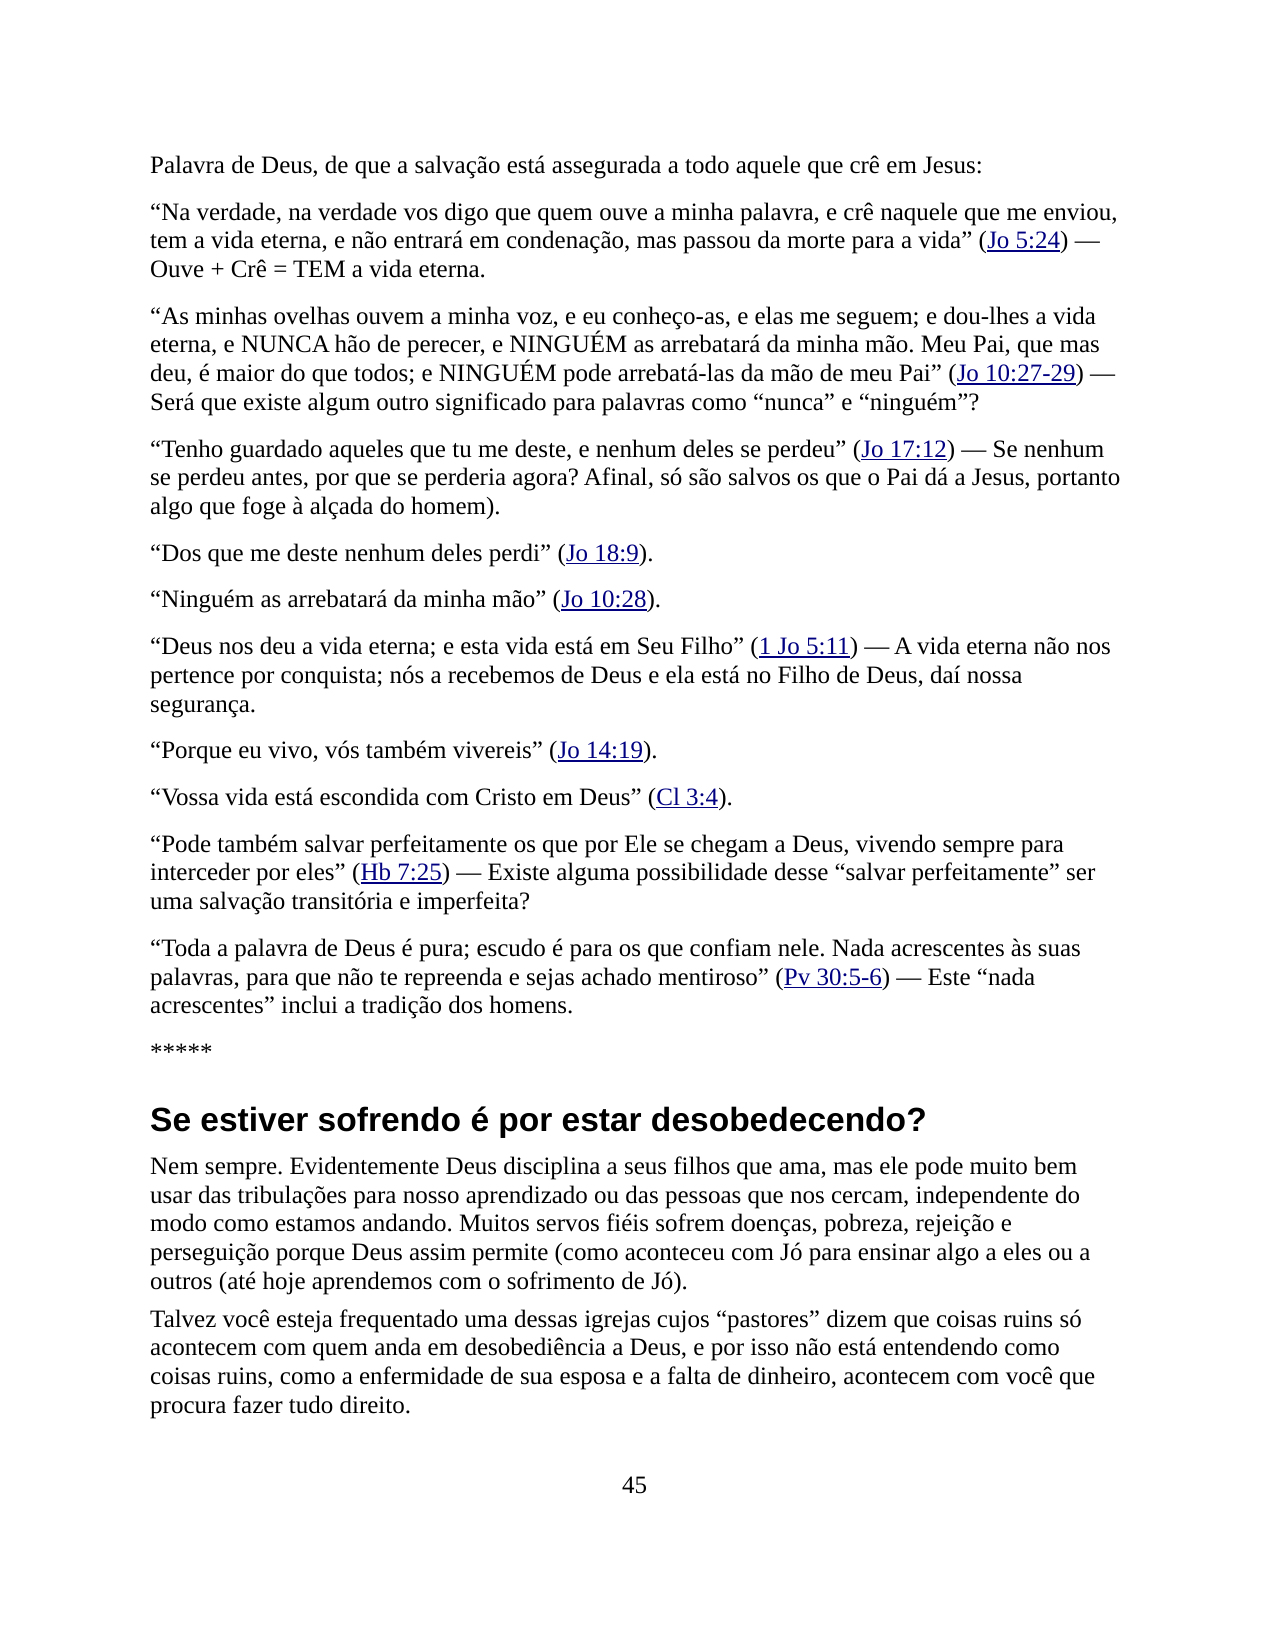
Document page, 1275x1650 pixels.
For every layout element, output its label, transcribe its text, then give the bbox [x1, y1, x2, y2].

subtitle Se estiver sofrendo é por estar desobedecendo? [150, 1100, 1125, 1138]
text “Pode também salvar perfeitamente os que por Ele se chegam a Deus, vivendo sempre para interceder por eles” (Hb 7:25) — Existe alguma possibilidade desse “salvar perfeitamente” ser uma salvação transitória e imperfeita? [150, 829, 1125, 915]
text Nem sempre. Evidentemente Deus disciplina a seus filhos que ama, mas ele pode muito bem usar das tribulações para nosso aprendizado ou das pessoas que nos cercam, independente do modo como estamos andando. Muitos servos fiéis sofrem doenças, pobreza, rejeição e perseguição porque Deus assim permite (como aconteceu com Jó para ensinar algo a eles ou a outros (até hoje aprendemos com o sofrimento de Jó). [150, 1151, 1125, 1295]
text “Vossa vida está escondida com Cristo em Deus” (Cl 3:4). [150, 782, 1125, 811]
text ***** [150, 1037, 1125, 1066]
text “Porque eu vivo, vós também vivereis” (Jo 14:19). [150, 735, 1125, 764]
text “Toda a palavra de Deus é pura; escudo é para os que confiam nele. Nada acrescentes às suas palavras, para que não te repreenda e sejas achado mentiroso” (Pv 30:5-6) — Este “nada acrescentes” inclui a tradição dos homens. [150, 933, 1125, 1019]
text “Ninguém as arrebatará da minha mão” (Jo 10:28). [150, 584, 1125, 613]
text Palavra de Deus, de que a salvação está assegurada a todo aquele que crê em Jesus: [150, 150, 1125, 179]
text “Na verdade, na verdade vos digo que quem ouve a minha palavra, e crê naquele que me enviou, tem a vida eterna, e não entrará em condenação, mas passou da morte para a vida” (Jo 5:24) — Ouve + Crê = TEM a vida eterna. [150, 197, 1125, 283]
text Talvez você esteja frequentado uma dessas igrejas cujos “pastores” dizem que coisas ruins só acontecem com quem anda em desobediência a Deus, e por isso não está entendendo como coisas ruins, como a enfermidade de sua esposa e a falta de dinheiro, acontecem com você que procura fazer tudo direito. [150, 1304, 1125, 1419]
text “Tenho guardado aqueles que tu me deste, e nenhum deles se perdeu” (Jo 17:12) — Se nenhum se perdeu antes, por que se perderia agora? Afinal, só são salvos os que o Pai dá a Jesus, portanto algo que foge à alçada do homem). [150, 434, 1125, 520]
text “Dos que me deste nenhum deles perdi” (Jo 18:9). [150, 538, 1125, 567]
text “As minhas ovelhas ouvem a minha voz, e eu conheço-as, e elas me seguem; e dou-lhes a vida eterna, e NUNCA hão de perecer, e NINGUÉM as arrebatará da minha mão. Meu Pai, que mas deu, é maior do que todos; e NINGUÉM pode arrebatá-las da mão de meu Pai” (Jo 10:27-29) — Será que existe algum outro significado para palavras como “nunca” e “ninguém”? [150, 301, 1125, 416]
text “Deus nos deu a vida eterna; e esta vida está em Seu Filho” (1 Jo 5:11) — A vida eterna não nos pertence por conquista; nós a recebemos de Deus e ela está no Filho de Deus, daí nossa segurança. [150, 631, 1125, 717]
